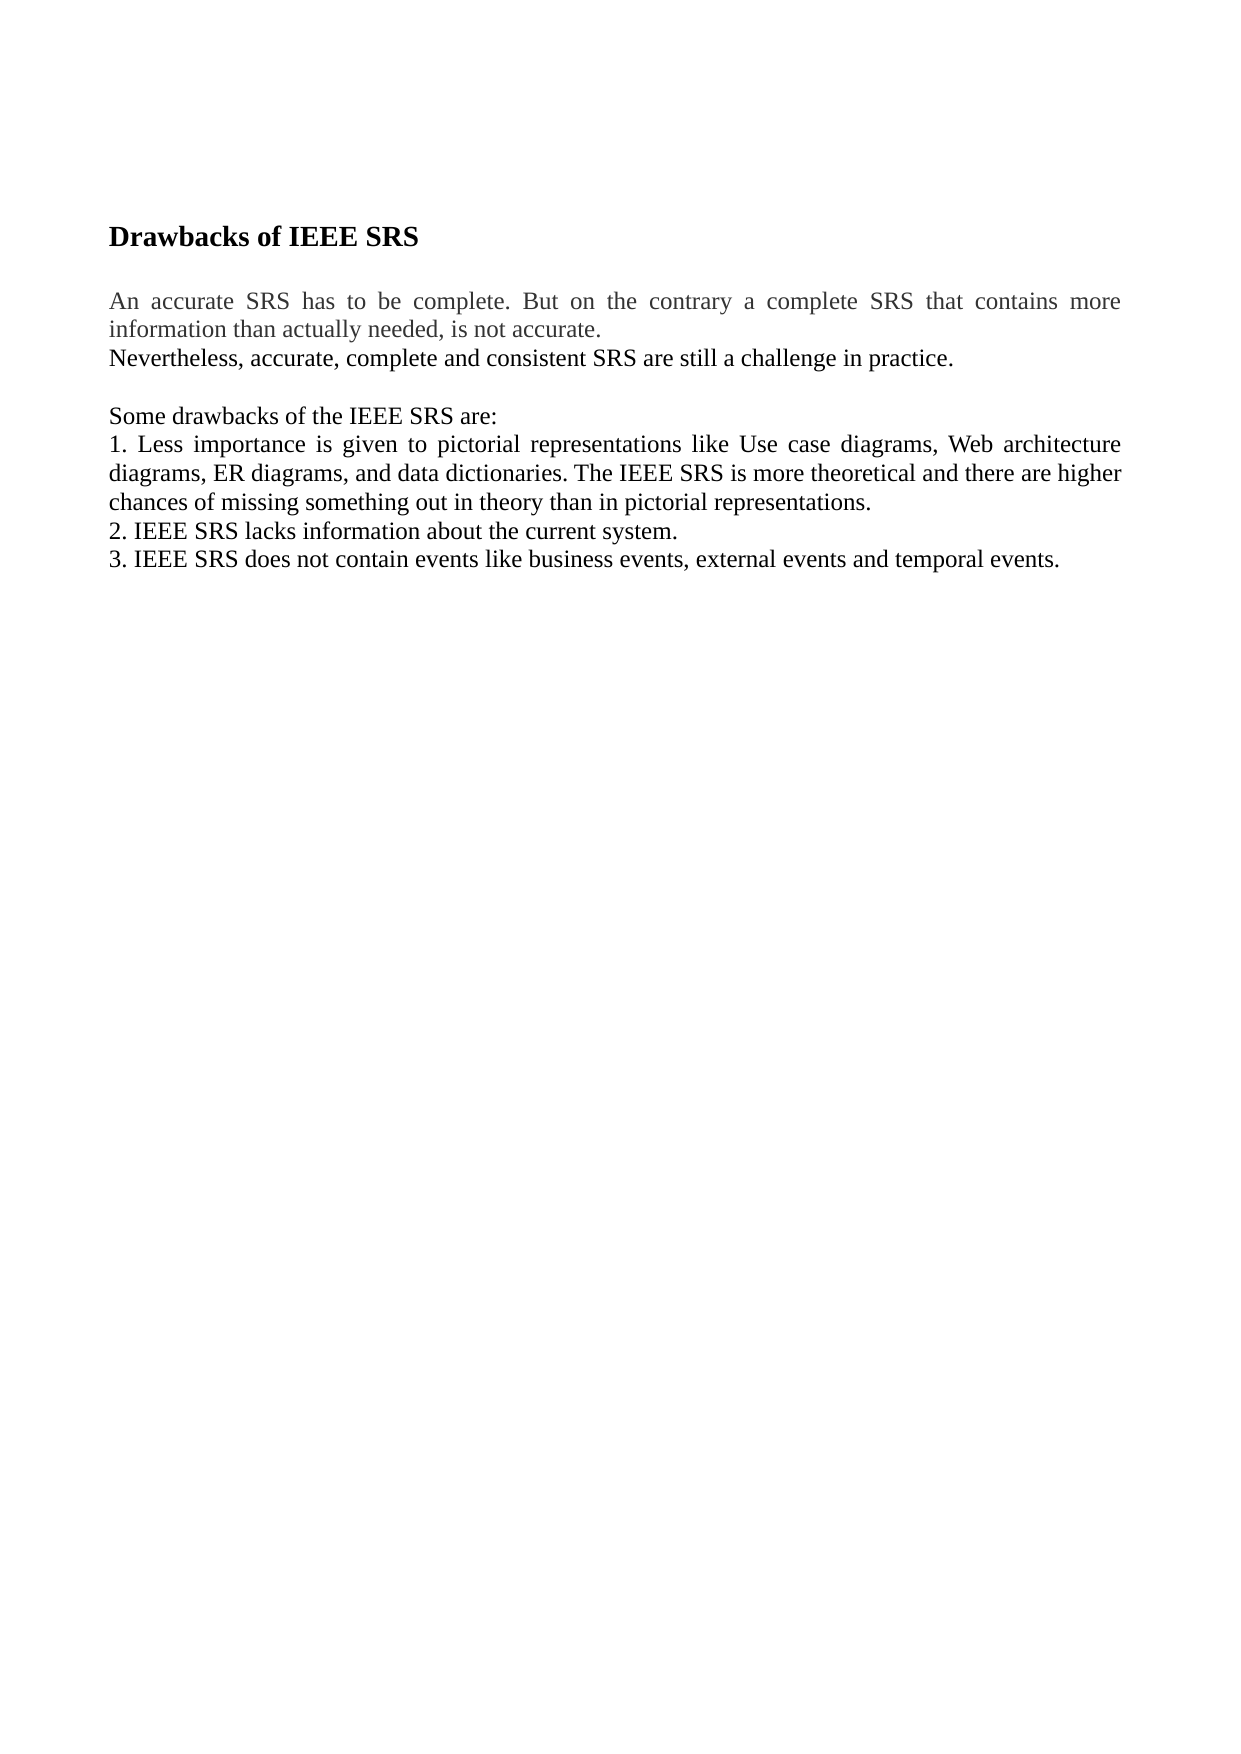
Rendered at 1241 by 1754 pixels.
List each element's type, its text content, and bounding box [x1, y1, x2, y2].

text Drawbacks of IEEE SRS [109, 219, 1122, 252]
text Nevertheless, accurate, complete and consistent SRS are still a challenge in practice. [109, 343, 1122, 372]
text 1. Less importance is given to pictorial representations like Use case diagrams, Web architecture diagrams, ER diagrams, and data dictionaries. The IEEE SRS is more theoretical and there are higher chances of missing something out in theory than in pictorial representations. [109, 429, 1122, 516]
text Some drawbacks of the IEEE SRS are: [109, 401, 1122, 429]
text 2. IEEE SRS lacks information about the current system. [109, 516, 1122, 544]
text An accurate SRS has to be complete. But on the contrary a complete SRS that contains more information than actually needed, is not accurate. [109, 286, 1122, 343]
text 3. IEEE SRS does not contain events like business events, external events and temporal events. [109, 544, 1122, 573]
